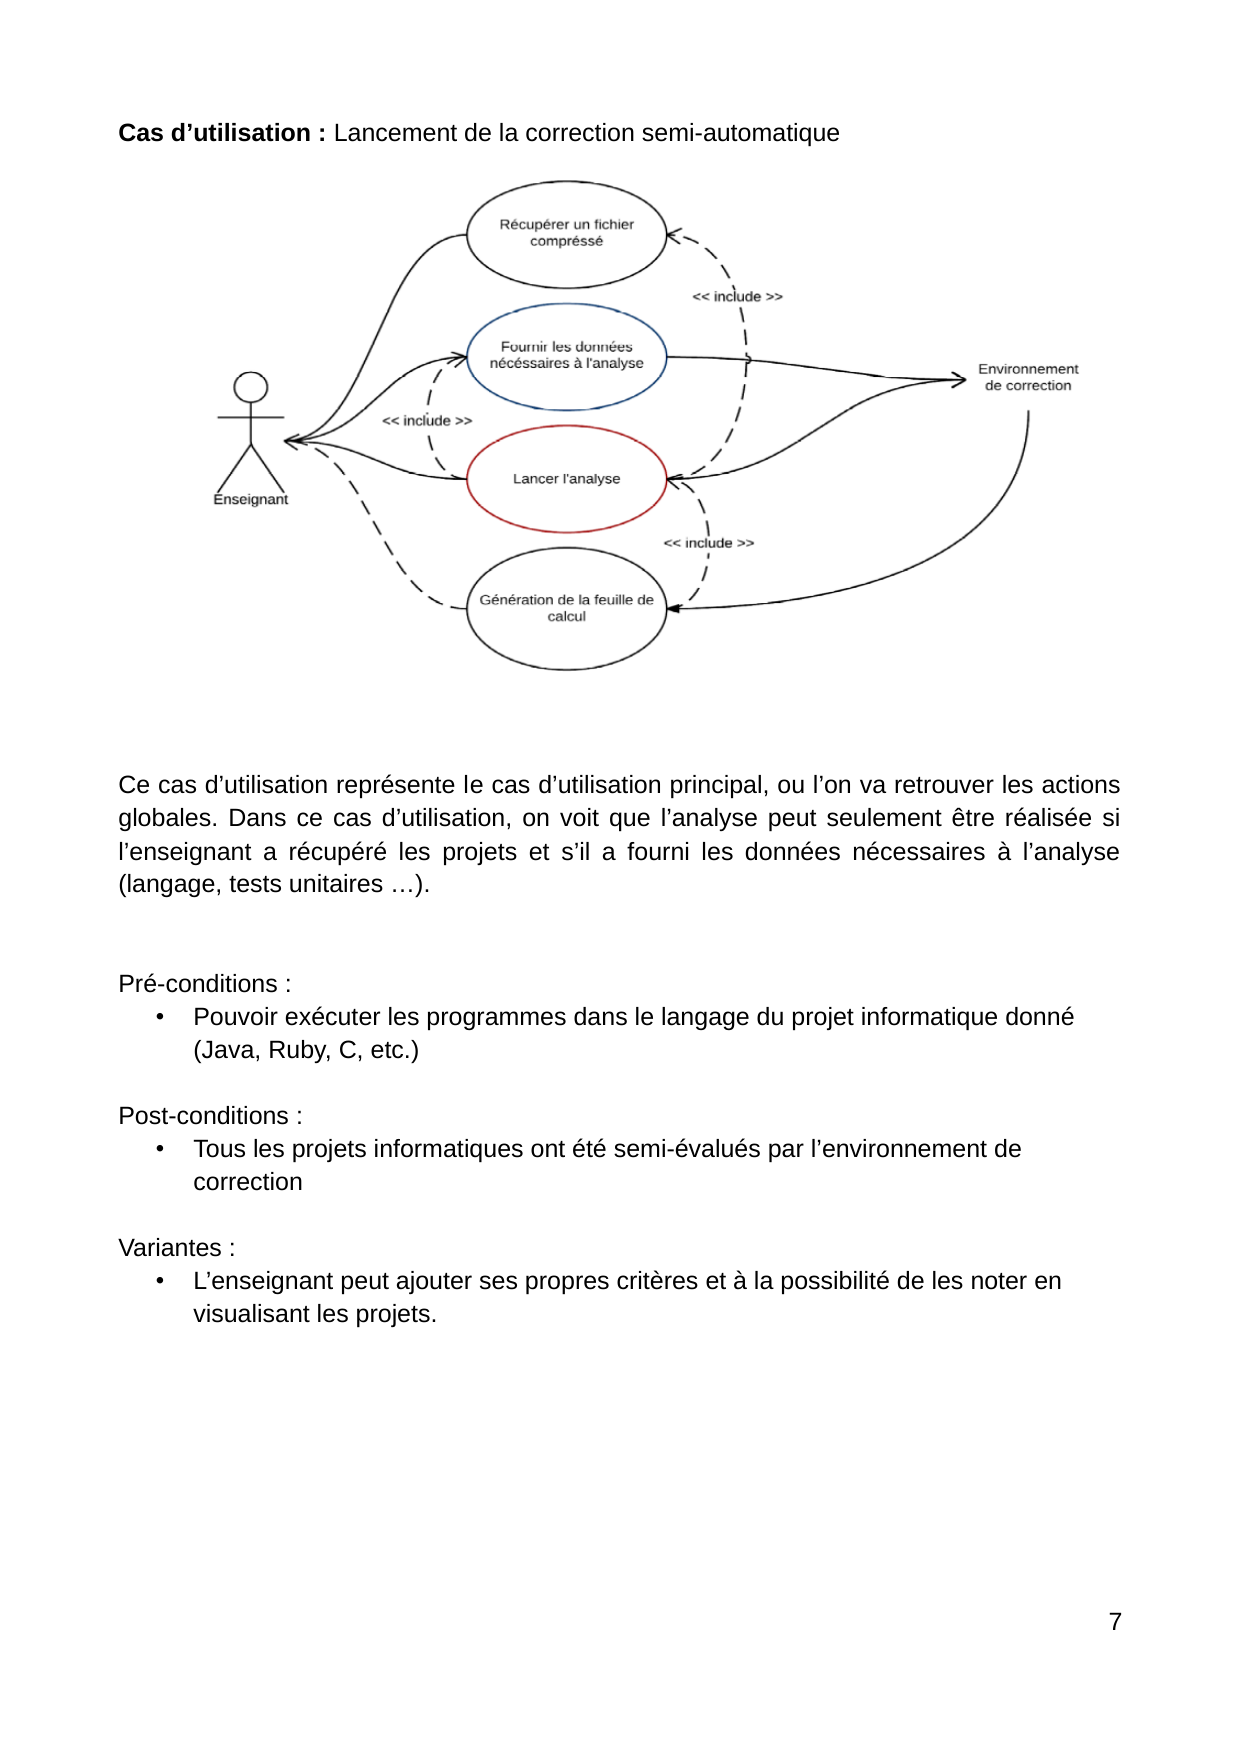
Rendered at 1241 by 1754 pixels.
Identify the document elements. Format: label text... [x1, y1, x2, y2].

text Post-conditions : [118, 1101, 1122, 1129]
list L’enseignant peut ajouter ses propres critères et à la possibilité de les noter en visualisant les projets. [156, 1266, 1122, 1328]
text Pré-conditions : [118, 968, 1122, 997]
list Tous les projets informatiques ont été semi-évalués par l’environnement de correction [156, 1134, 1122, 1196]
text Ce cas d’utilisation représente le cas d’utilisation principal, ou l’on va retrouver les actions globales. Dans ce cas d’utilisation, on voit que l’analyse peut seulement être réalisée si l’enseignant a récupéré les projets et s’il a fourni les données nécessaires à l’analyse (langage, tests unitaires …). [118, 770, 1122, 898]
list Pouvoir exécuter les programmes dans le langage du projet informatique donné (Java, Ruby, C, etc.) [156, 1002, 1122, 1063]
text Variantes : [118, 1233, 1122, 1262]
text Cas d’utilisation : Lancement de la correction semi-automatique [118, 118, 1122, 147]
